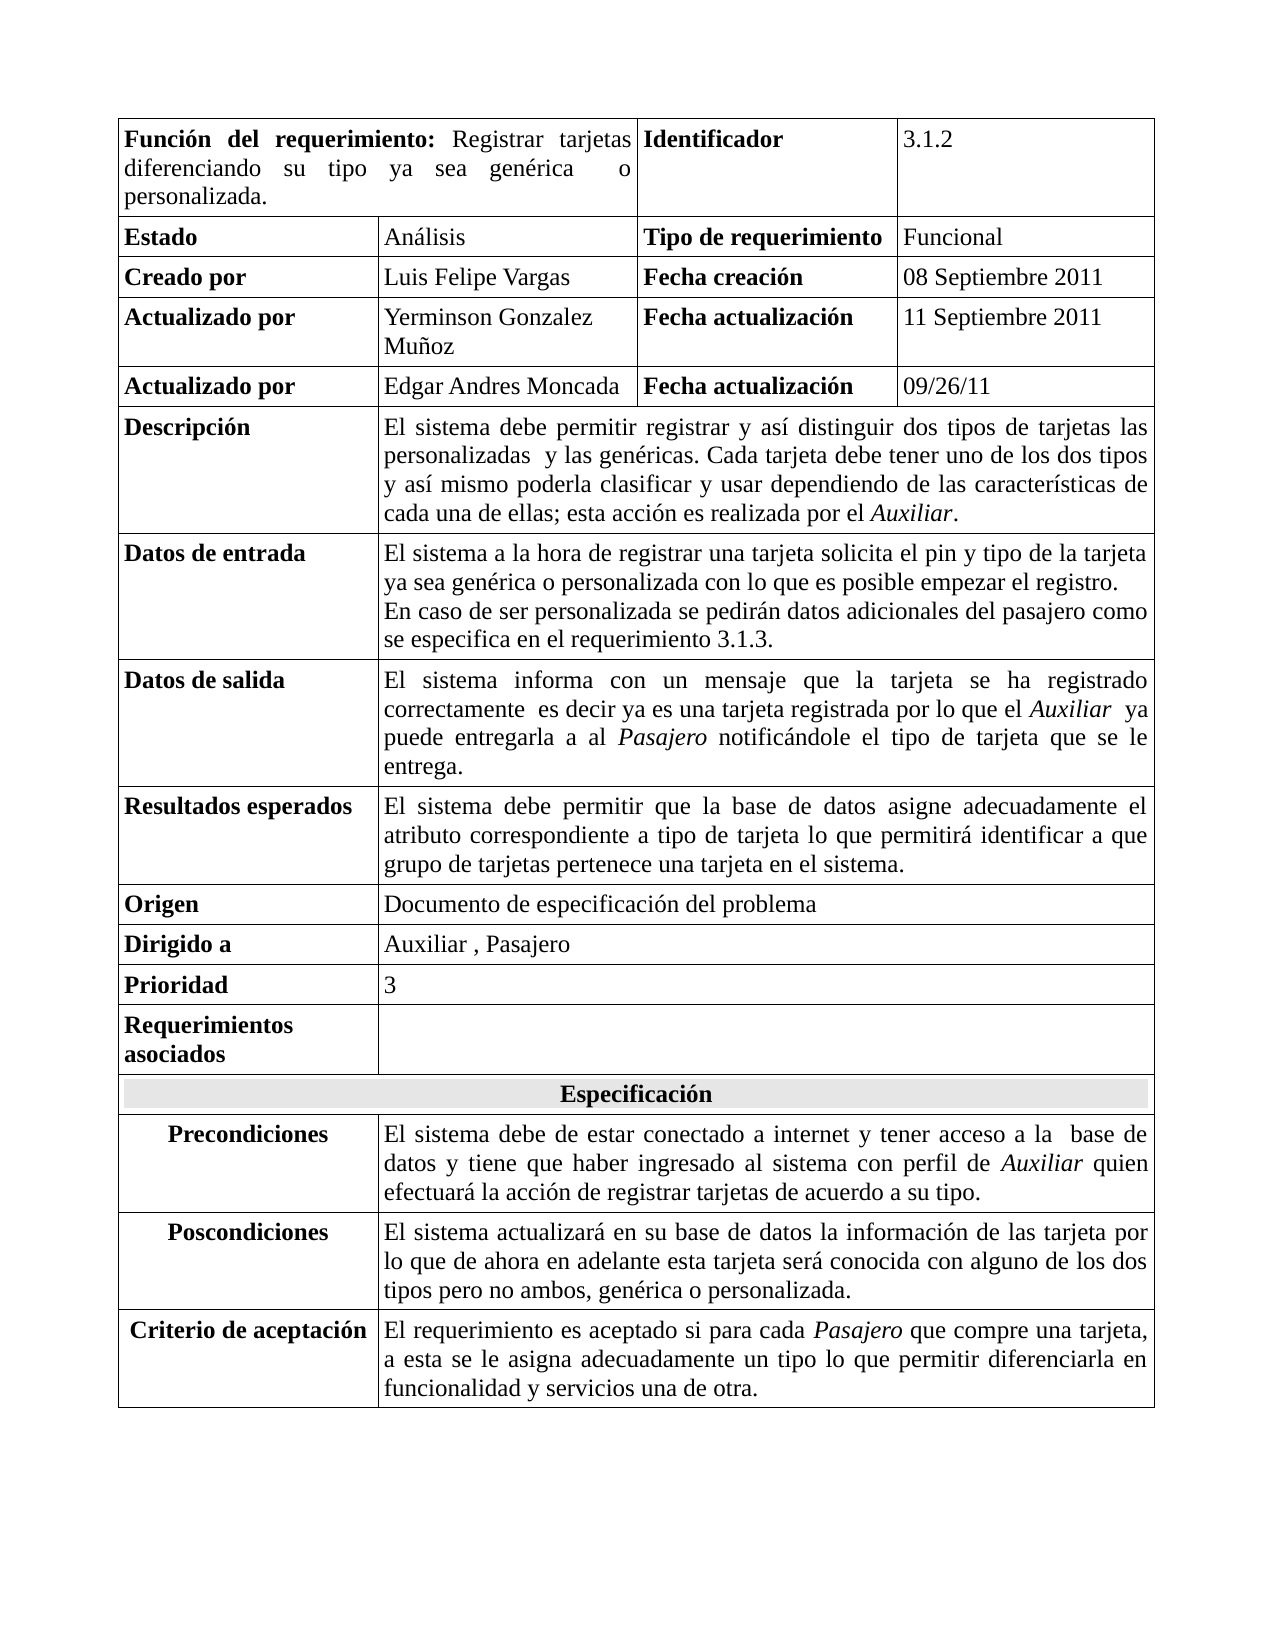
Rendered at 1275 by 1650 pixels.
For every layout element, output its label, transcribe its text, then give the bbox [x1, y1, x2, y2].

table_cell Criterio de aceptación [119, 1310, 378, 1407]
table_cell 26/09/11 [898, 367, 1154, 406]
table_header Identificador [638, 119, 897, 216]
table_cell Tipo de requerimiento [638, 217, 897, 256]
table_cell Funcional [898, 217, 1154, 256]
table_cell Poscondiciones [119, 1213, 378, 1309]
table_cell Actualizado por [119, 298, 378, 366]
table_cell Precondiciones [119, 1115, 378, 1212]
table_cell El sistema debe permitir que la base de datos asigne adecuadamente el atributo correspondiente a tipo de tarjeta lo que permitirá identificar a que grupo de tarjetas pertenece una tarjeta en el sistema. [379, 787, 1154, 883]
table_cell Datos de salida [119, 660, 378, 786]
table_cell Fecha actualización [638, 367, 897, 406]
table_cell 08 Septiembre 2011 [898, 257, 1154, 297]
table_cell 11 Septiembre 2011 [898, 298, 1154, 366]
table_cell Prioridad [119, 965, 378, 1004]
table_cell Actualizado por [119, 367, 378, 406]
table_cell Resultados esperados [119, 787, 378, 883]
table_cell 3 [379, 965, 1154, 1004]
table_cell Fecha actualización [638, 298, 897, 366]
table_cell Análisis [379, 217, 637, 256]
table_header 3.1.2 [898, 119, 1154, 216]
table_cell Fecha creación [638, 257, 897, 297]
table_cell Estado [119, 217, 378, 256]
table_cell El sistema debe permitir registrar y así distinguir dos tipos de tarjetas las personalizadas y las genéricas. Cada tarjeta debe tener uno de los dos tipos y así mismo poderla clasificar y usar dependiendo de las características de cada una de ellas; esta acción es realizada por el Auxiliar. [379, 407, 1154, 532]
table_cell Datos de entrada [119, 534, 378, 659]
table_cell Origen [119, 885, 378, 924]
table_cell Creado por [119, 257, 378, 297]
table_cell El requerimiento es aceptado si para cada Pasajero que compre una tarjeta, a esta se le asigna adecuadamente un tipo lo que permitir diferenciarla en funcionalidad y servicios una de otra. [379, 1310, 1154, 1407]
table_cell Descripción [119, 407, 378, 532]
table_cell Dirigido a [119, 925, 378, 964]
table_cell Yerminson Gonzalez Muñoz [379, 298, 637, 366]
table_cell El sistema a la hora de registrar una tarjeta solicita el pin y tipo de la tarjeta ya sea genérica o personalizada con lo que es posible empezar el registro. En caso de ser personalizada se pedirán datos adicionales del pasajero como se especifica en el requerimiento 3.1.3. [379, 534, 1154, 659]
table_cell Requerimientos asociados [119, 1005, 378, 1073]
table_cell Edgar Andres Moncada [379, 367, 637, 406]
table_cell El sistema debe de estar conectado a internet y tener acceso a la base de datos y tiene que haber ingresado al sistema con perfil de Auxiliar quien efectuará la acción de registrar tarjetas de acuerdo a su tipo. [379, 1115, 1154, 1212]
table_cell El sistema informa con un mensaje que la tarjeta se ha registrado correctamente es decir ya es una tarjeta registrada por lo que el Auxiliar ya puede entregarla a al Pasajero notificándole el tipo de tarjeta que se le entrega. [379, 660, 1154, 786]
table_cell [379, 1005, 1154, 1073]
table_cell Documento de especificación del problema [379, 885, 1154, 924]
table_cell Luis Felipe Vargas [379, 257, 637, 297]
table_cell Auxiliar , Pasajero [379, 925, 1154, 964]
table_cell El sistema actualizará en su base de datos la información de las tarjeta por lo que de ahora en adelante esta tarjeta será conocida con alguno de los dos tipos pero no ambos, genérica o personalizada. [379, 1213, 1154, 1309]
table_cell Especificación [119, 1075, 1154, 1114]
table_header Función del requerimiento: Registrar tarjetas diferenciando su tipo ya sea genérica o personalizada. [119, 119, 637, 216]
